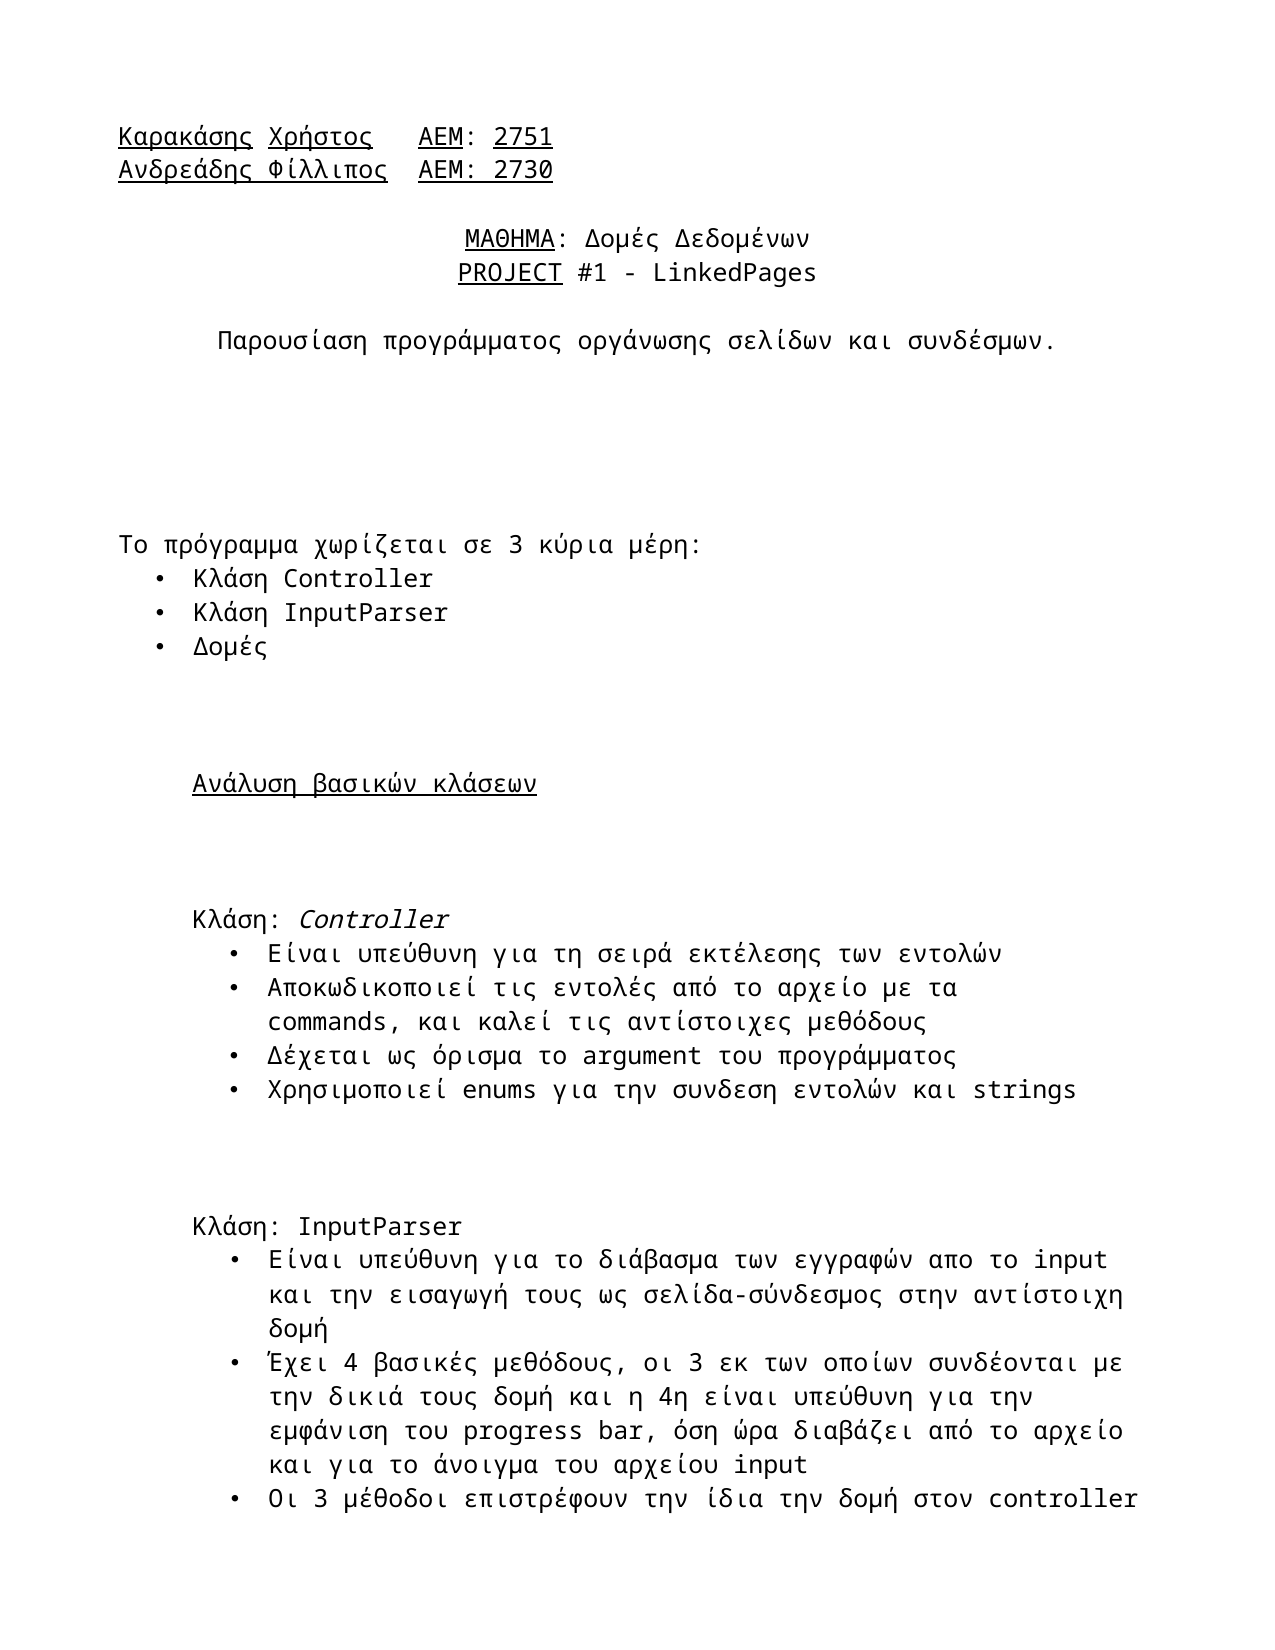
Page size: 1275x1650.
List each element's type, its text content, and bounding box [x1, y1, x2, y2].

text Καρακάσης Χρήστος ΑΕΜ: 2751 [118, 118, 1157, 152]
list commands, και καλεί τις αντίστοιχες μεθόδους [229, 1004, 1157, 1038]
list Είναι υπεύθυνη για τη σειρά εκτέλεσης των εντολών [229, 936, 1157, 970]
list Κλάση InputParser [156, 595, 1157, 629]
list Δομές [156, 629, 1157, 663]
text ΜΑΘΗΜΑ: Δομές Δεδομένων [118, 220, 1157, 254]
text Παρουσίαση προγράμματος οργάνωσης σελίδων και συνδέσμων. [118, 322, 1157, 357]
list δομή [231, 1310, 1157, 1344]
list και την εισαγωγή τους ως σελίδα-σύνδεσμος στην αντίστοιχη [231, 1276, 1157, 1310]
text Ανάλυση βασικών κλάσεων [118, 765, 1157, 799]
list Έχει 4 βασικές μεθόδους, οι 3 εκ των οποίων συνδέονται με [231, 1344, 1157, 1378]
list Χρησιμοποιεί enums για την συνδεση εντολών και strings [229, 1072, 1157, 1106]
list Αποκωδικοποιεί τις εντολές από το αρχείο με τα [229, 970, 1157, 1004]
text Κλάση: InputParser [118, 1208, 1157, 1242]
text PROJECT #1 - LinkedPages [118, 254, 1157, 288]
list Είναι υπεύθυνη για το διάβασμα των εγγραφών απο το input [231, 1242, 1157, 1276]
text Κλάση: Controller [118, 902, 1157, 936]
text Ανδρεάδης Φίλλιπος ΑΕΜ: 2730 [118, 152, 1157, 186]
list Κλάση Controller [156, 561, 1157, 595]
list και για το άνοιγμα του αρχείου input [231, 1447, 1157, 1481]
list Οι 3 μέθοδοι επιστρέφουν την ίδια την δομή στον controller [231, 1481, 1157, 1515]
list Δέχεται ως όρισμα το argument του προγράμματος [229, 1038, 1157, 1072]
text Το πρόγραμμα χωρίζεται σε 3 κύρια μέρη: [118, 527, 1157, 561]
list την δικιά τους δομή και η 4η είναι υπεύθυνη για την εμφάνιση του progress bar, όση ώρα διαβάζει από το αρχείο [231, 1378, 1157, 1447]
